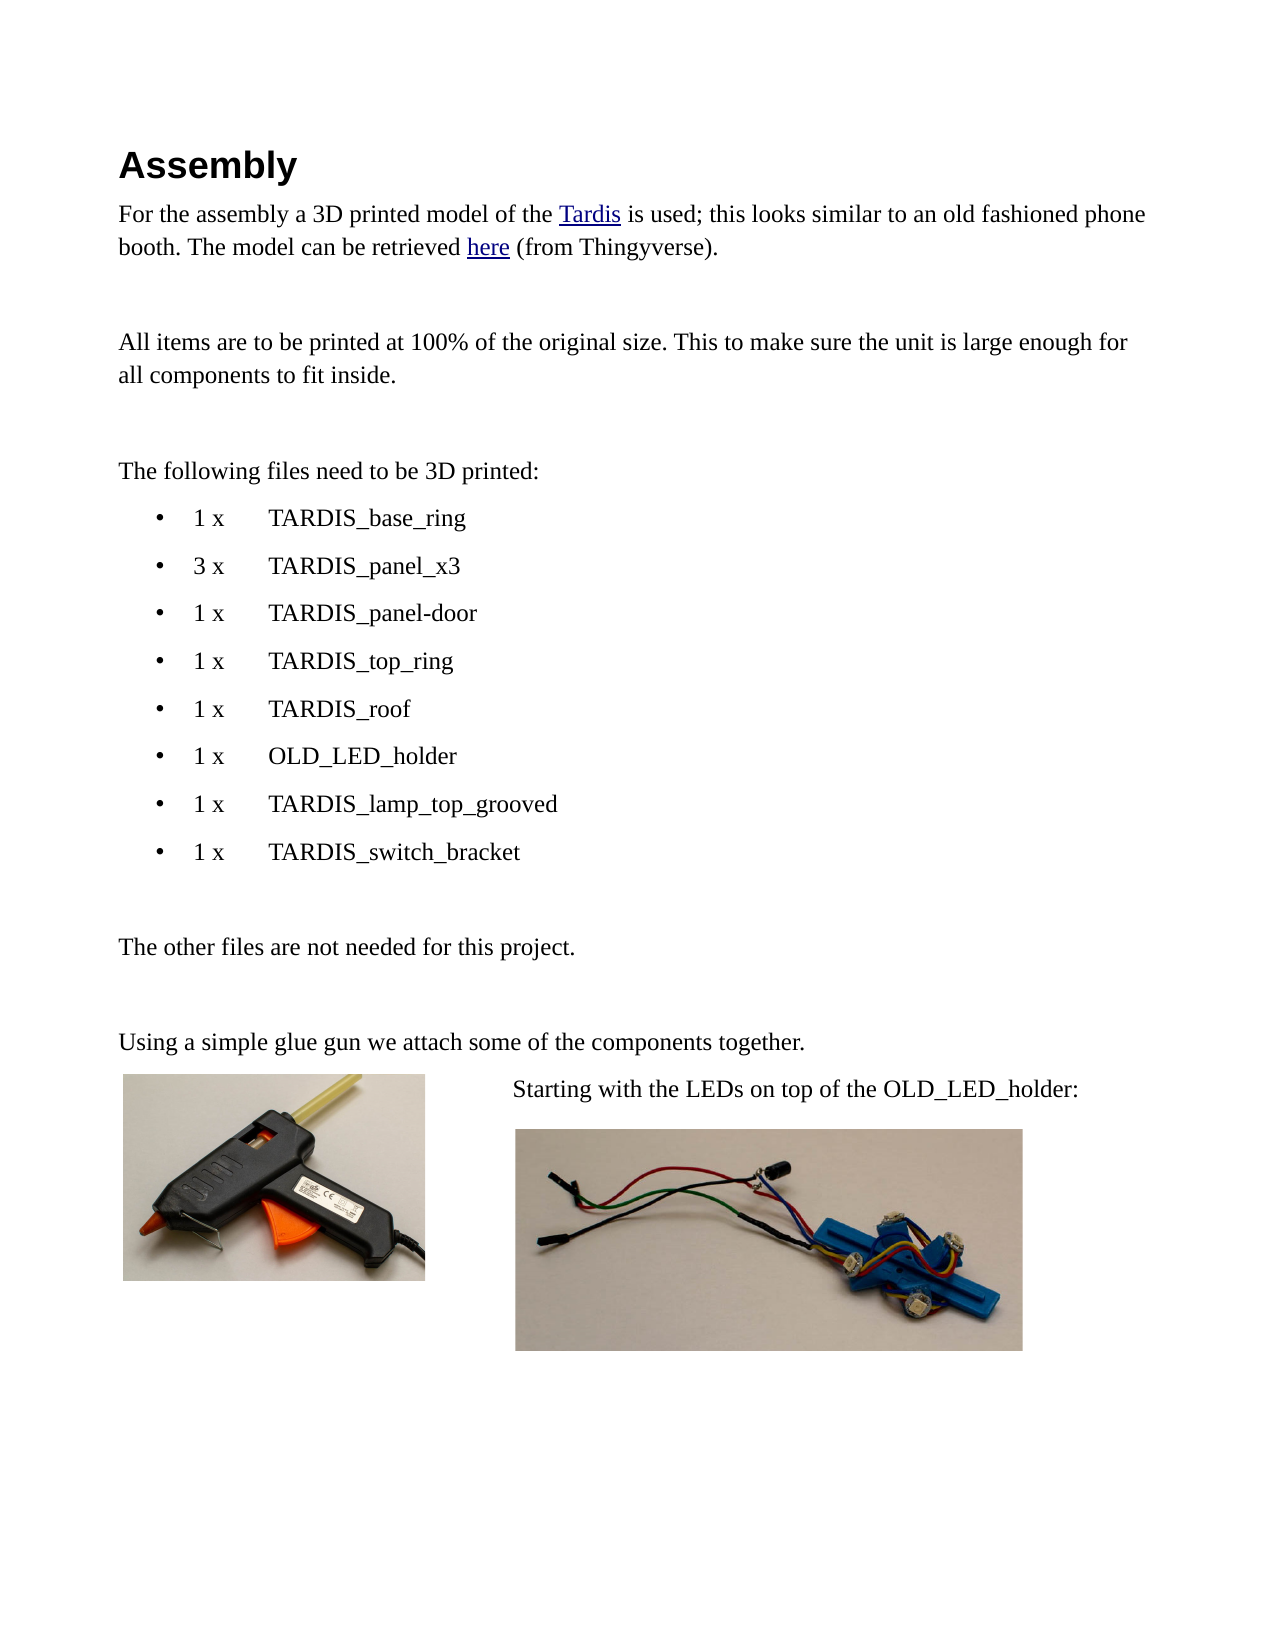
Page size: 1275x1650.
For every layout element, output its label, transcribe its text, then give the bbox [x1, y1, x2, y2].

picture [515, 1129, 1023, 1351]
list 1 x OLD_LED_holder [156, 741, 1157, 770]
list 1 x TARDIS_lamp_top_grooved [156, 789, 1157, 818]
list 3 x TARDIS_panel_x3 [156, 551, 1157, 580]
picture [123, 1074, 426, 1281]
list 1 x TARDIS_panel-door [156, 598, 1157, 627]
text All items are to be printed at 100% of the original size. This to make sure the unit is large enough for all components to fit inside. [118, 327, 1157, 389]
text Starting with the LEDs on top of the OLD_LED_holder: [426, 1074, 1157, 1103]
text Using a simple glue gun we attach some of the components together. [118, 1027, 1157, 1056]
text The other files are not needed for this project. [118, 932, 1157, 961]
list 1 x TARDIS_roof [156, 694, 1157, 722]
text The following files need to be 3D printed: [118, 456, 1157, 484]
list 1 x TARDIS_switch_bracket [156, 837, 1157, 865]
subtitle Assembly [118, 143, 1157, 187]
text For the assembly a 3D printed model of the Tardis is used; this looks similar to an old fashioned phone booth. The model can be retrieved here (from Thingyverse). [118, 199, 1157, 261]
list 1 x TARDIS_top_ring [156, 646, 1157, 675]
list 1 x TARDIS_base_ring [156, 503, 1157, 532]
